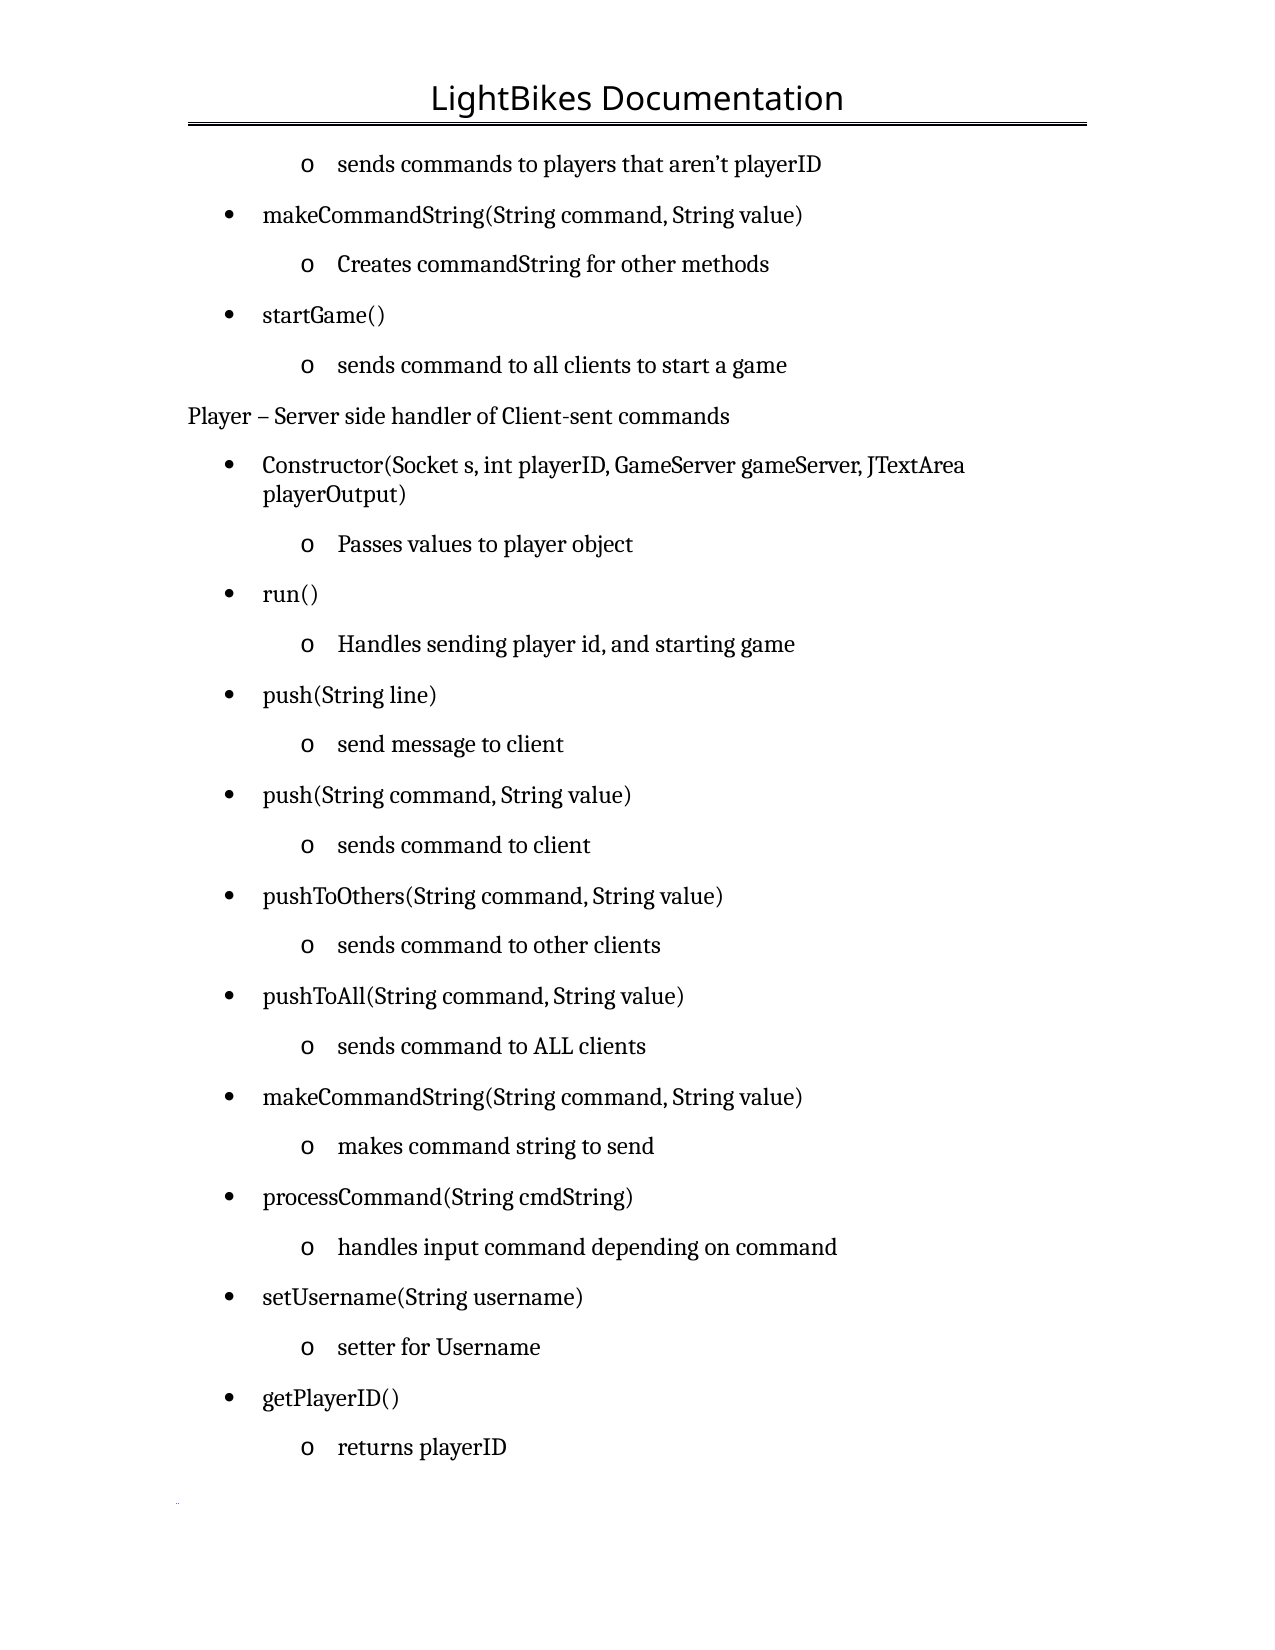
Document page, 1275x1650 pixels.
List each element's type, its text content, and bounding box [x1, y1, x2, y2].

list push(String command, String value) [225, 781, 1087, 810]
list makeCommandString(String command, String value) [225, 201, 1087, 229]
list sends command to other clients [300, 931, 1087, 961]
list Constructor(Socket s, int playerID, GameServer gameServer, JTextArea playerOutput) [225, 451, 1087, 509]
list send message to client [300, 730, 1087, 760]
list Passes values to player object [300, 529, 1087, 559]
list setter for Username [300, 1333, 1087, 1363]
list returns playerID [300, 1433, 1087, 1463]
list sends commands to players that aren’t playerID [300, 150, 1087, 180]
list run() [225, 580, 1087, 609]
list sends command to all clients to start a game [300, 351, 1087, 381]
list pushToAll(String command, String value) [225, 982, 1087, 1011]
list getPlayerID() [225, 1384, 1087, 1412]
list makes command string to send [300, 1132, 1087, 1162]
list push(String line) [225, 681, 1087, 709]
list processCommand(String cmdString) [225, 1183, 1087, 1212]
list Creates commandString for other methods [300, 250, 1087, 280]
list startGame() [225, 301, 1087, 330]
list makeCommandString(String command, String value) [225, 1082, 1087, 1111]
list Handles sending player id, and starting game [300, 630, 1087, 660]
list setUsername(String username) [225, 1283, 1087, 1312]
text Player – Server side handler of Client-sent commands [187, 402, 1087, 430]
list sends command to client [300, 831, 1087, 861]
list pushToOthers(String command, String value) [225, 882, 1087, 910]
list sends command to ALL clients [300, 1032, 1087, 1062]
list handles input command depending on command [300, 1232, 1087, 1262]
